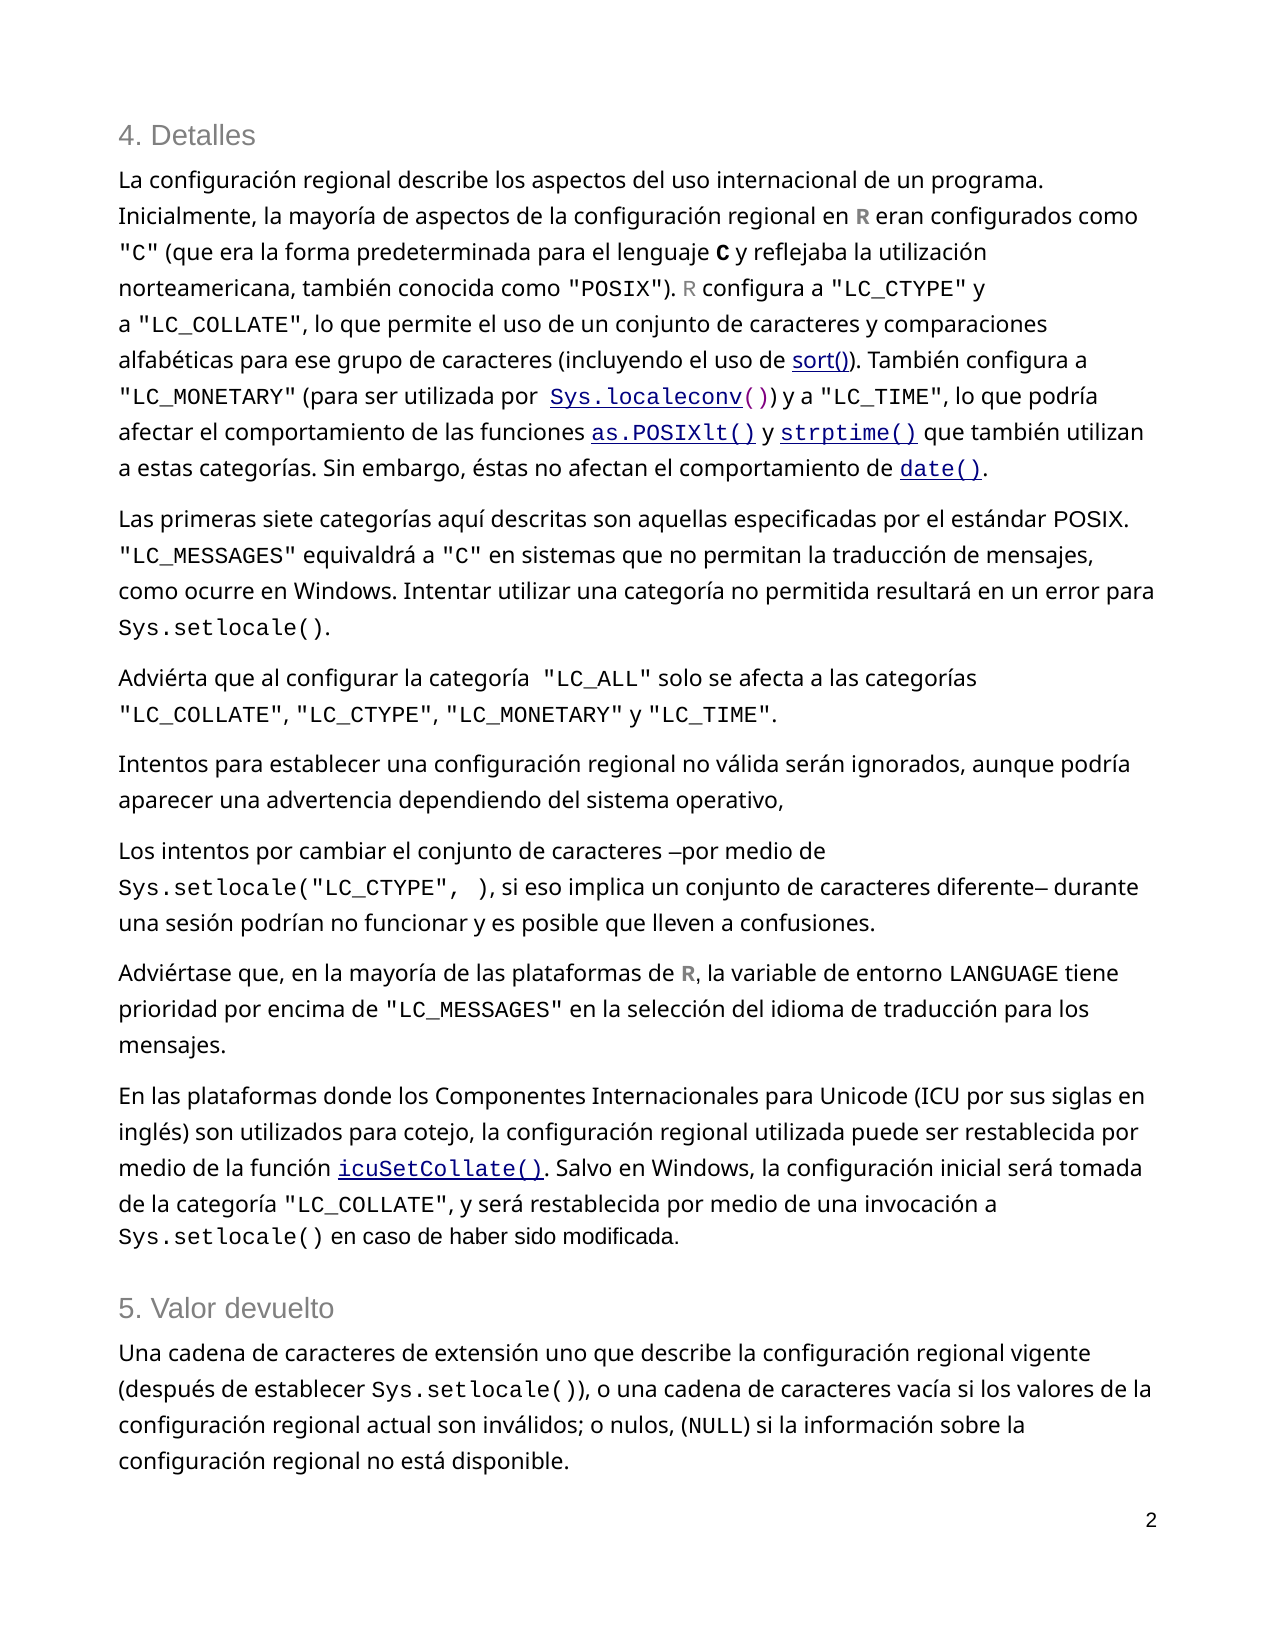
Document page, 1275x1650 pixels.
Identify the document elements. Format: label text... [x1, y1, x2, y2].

text Los intentos por cambiar el conjunto de caracteres –por medio de Sys.setlocale("LC_CTYPE", ), si eso implica un conjunto de caracteres diferente– durante una sesión podrían no funcionar y es posible que lleven a confusiones. [118, 834, 1157, 938]
text En las plataformas donde los Componentes Internacionales para Unicode (ICU por sus siglas en inglés) son utilizados para cotejo, la configuración regional utilizada puede ser restablecida por medio de la función icuSetCollate(). Salvo en Windows, la configuración inicial será tomada de la categoría "LC_COLLATE", y será restablecida por medio de una invocación a Sys.setlocale() en caso de haber sido modificada. [118, 1080, 1157, 1251]
text Una cadena de caracteres de extensión uno que describe la configuración regional vigente (después de establecer Sys.setlocale()), o una cadena de caracteres vacía si los valores de la configuración regional actual son inválidos; o nulos, (NULL) si la información sobre la configuración regional no está disponible. [118, 1337, 1157, 1476]
text Las primeras siete categorías aquí descritas son aquellas especificadas por el estándar POSIX. "LC_MESSAGES" equivaldrá a "C" en sistemas que no permitan la traducción de mensajes, como ocurre en Windows. Intentar utilizar una categoría no permitida resultará en un error para Sys.setlocale(). [118, 503, 1157, 642]
text Adviértase que, en la mayoría de las plataformas de R, la variable de entorno LANGUAGE tiene prioridad por encima de "LC_MESSAGES" en la selección del idioma de traducción para los mensajes. [118, 957, 1157, 1060]
subtitle 5. Valor devuelto [118, 1291, 1157, 1324]
text La configuración regional describe los aspectos del uso internacional de un programa. Inicialmente, la mayoría de aspectos de la configuración regional en R eran configurados como "C" (que era la forma predeterminada para el lenguaje C y reflejaba la utilización norteamericana, también conocida como "POSIX"). R configura a "LC_CTYPE" y a "LC_COLLATE", lo que permite el uso de un conjunto de caracteres y comparaciones alfabéticas para ese grupo de caracteres (incluyendo el uso de sort()). También configura a "LC_MONETARY" (para ser utilizada por Sys.localeconv()) y a "LC_TIME", lo que podría afectar el comportamiento de las funciones as.POSIXlt() y strptime() que también utilizan a estas categorías. Sin embargo, éstas no afectan el comportamiento de date(). [118, 164, 1157, 484]
text Adviérta que al configurar la categoría "LC_ALL" solo se afecta a las categorías "LC_COLLATE", "LC_CTYPE", "LC_MONETARY" y "LC_TIME". [118, 661, 1157, 729]
subtitle 4. Detalles [118, 118, 1157, 152]
text Intentos para establecer una configuración regional no válida serán ignorados, aunque podría aparecer una advertencia dependiendo del sistema operativo, [118, 748, 1157, 815]
